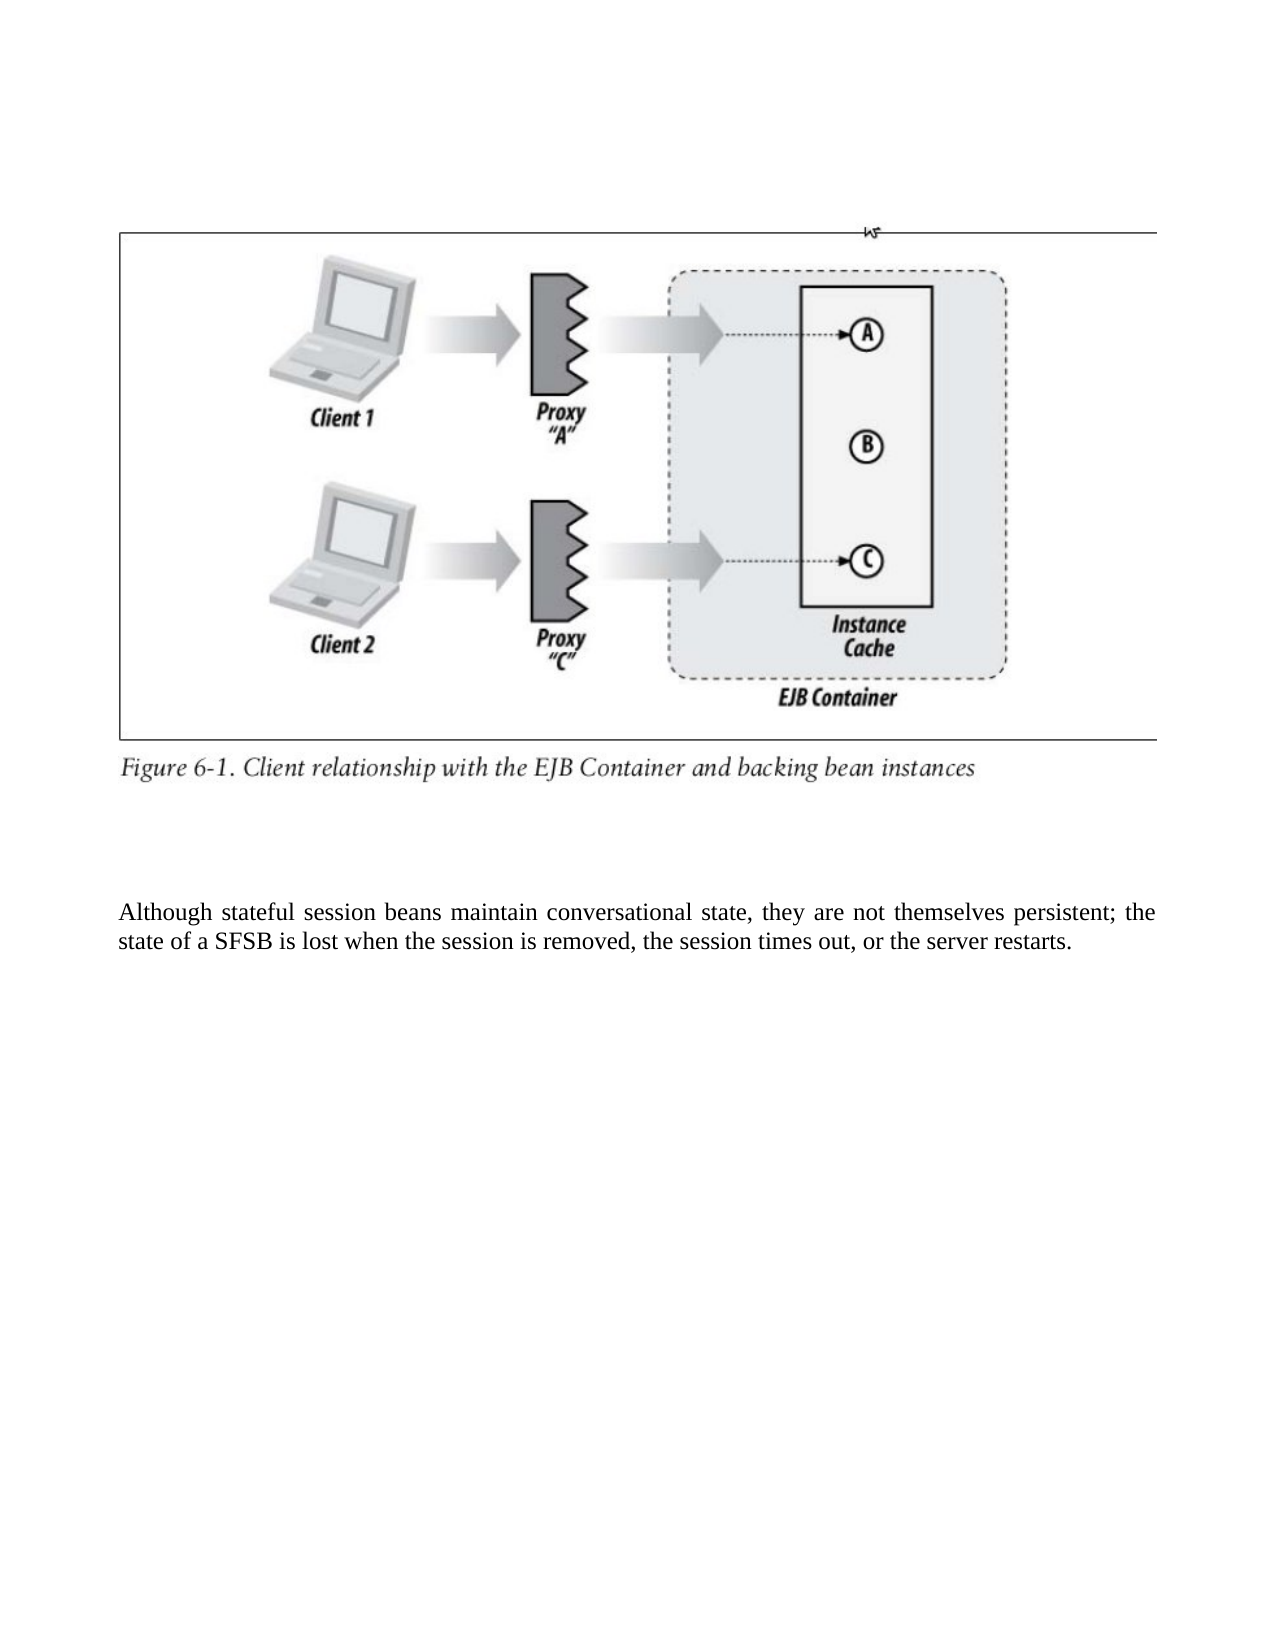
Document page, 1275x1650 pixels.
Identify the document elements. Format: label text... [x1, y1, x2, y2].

text Although stateful session beans maintain conversational state, they are not themselves persistent; the state of a SFSB is lost when the session is removed, the session times out, or the server restarts. [118, 898, 1157, 955]
picture [118, 118, 1157, 898]
